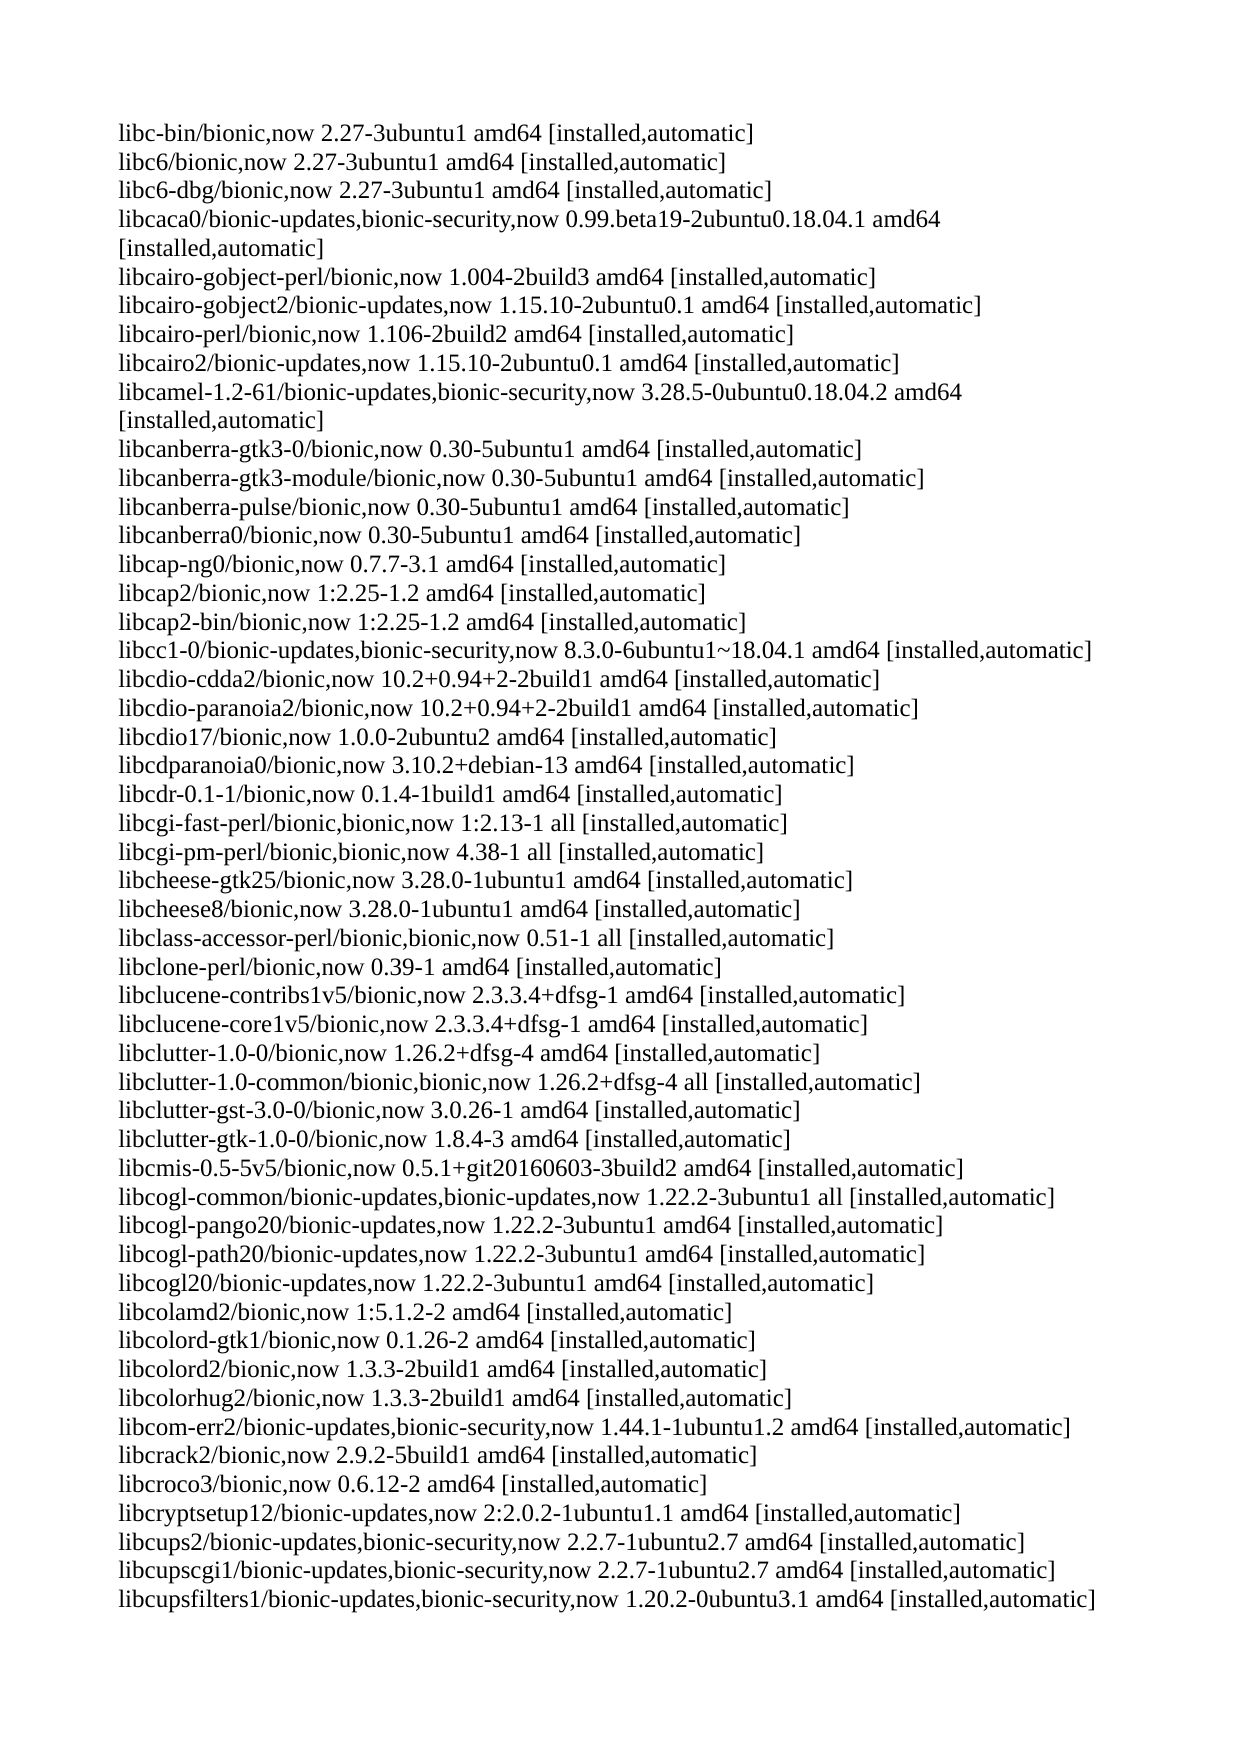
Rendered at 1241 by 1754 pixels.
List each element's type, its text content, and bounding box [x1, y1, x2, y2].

text libcrack2/bionic,now 2.9.2-5build1 amd64 [installed,automatic] [118, 1441, 1122, 1469]
text libcupscgi1/bionic-updates,bionic-security,now 2.2.7-1ubuntu2.7 amd64 [installed,automatic] [118, 1556, 1122, 1584]
text libclass-accessor-perl/bionic,bionic,now 0.51-1 all [installed,automatic] [118, 923, 1122, 952]
text libcanberra0/bionic,now 0.30-5ubuntu1 amd64 [installed,automatic] [118, 521, 1122, 549]
text libcdparanoia0/bionic,now 3.10.2+debian-13 amd64 [installed,automatic] [118, 751, 1122, 779]
text libcap-ng0/bionic,now 0.7.7-3.1 amd64 [installed,automatic] [118, 549, 1122, 578]
text libcanberra-pulse/bionic,now 0.30-5ubuntu1 amd64 [installed,automatic] [118, 492, 1122, 521]
text libcupsfilters1/bionic-updates,bionic-security,now 1.20.2-0ubuntu3.1 amd64 [installed,automatic] [118, 1584, 1122, 1613]
text libcryptsetup12/bionic-updates,now 2:2.0.2-1ubuntu1.1 amd64 [installed,automatic] [118, 1498, 1122, 1527]
text libcaca0/bionic-updates,bionic-security,now 0.99.beta19-2ubuntu0.18.04.1 amd64 [installed,automatic] [118, 204, 1122, 262]
text libcdio17/bionic,now 1.0.0-2ubuntu2 amd64 [installed,automatic] [118, 722, 1122, 751]
text libcairo-gobject2/bionic-updates,now 1.15.10-2ubuntu0.1 amd64 [installed,automatic] [118, 291, 1122, 319]
text libcolorhug2/bionic,now 1.3.3-2build1 amd64 [installed,automatic] [118, 1383, 1122, 1412]
text libcolord2/bionic,now 1.3.3-2build1 amd64 [installed,automatic] [118, 1354, 1122, 1383]
text libcdio-cdda2/bionic,now 10.2+0.94+2-2build1 amd64 [installed,automatic] [118, 664, 1122, 693]
text libcroco3/bionic,now 0.6.12-2 amd64 [installed,automatic] [118, 1469, 1122, 1498]
text libc6-dbg/bionic,now 2.27-3ubuntu1 amd64 [installed,automatic] [118, 176, 1122, 204]
text libcolamd2/bionic,now 1:5.1.2-2 amd64 [installed,automatic] [118, 1297, 1122, 1326]
text libclutter-1.0-0/bionic,now 1.26.2+dfsg-4 amd64 [installed,automatic] [118, 1038, 1122, 1067]
text libcgi-fast-perl/bionic,bionic,now 1:2.13-1 all [installed,automatic] [118, 808, 1122, 837]
text libcolord-gtk1/bionic,now 0.1.26-2 amd64 [installed,automatic] [118, 1326, 1122, 1354]
text libcmis-0.5-5v5/bionic,now 0.5.1+git20160603-3build2 amd64 [installed,automatic] [118, 1153, 1122, 1182]
text libcheese-gtk25/bionic,now 3.28.0-1ubuntu1 amd64 [installed,automatic] [118, 866, 1122, 894]
text libcogl20/bionic-updates,now 1.22.2-3ubuntu1 amd64 [installed,automatic] [118, 1268, 1122, 1297]
text libcairo-gobject-perl/bionic,now 1.004-2build3 amd64 [installed,automatic] [118, 262, 1122, 291]
text libcc1-0/bionic-updates,bionic-security,now 8.3.0-6ubuntu1~18.04.1 amd64 [installed,automatic] [118, 636, 1122, 664]
text libclutter-gtk-1.0-0/bionic,now 1.8.4-3 amd64 [installed,automatic] [118, 1124, 1122, 1153]
text libcap2-bin/bionic,now 1:2.25-1.2 amd64 [installed,automatic] [118, 607, 1122, 636]
text libcups2/bionic-updates,bionic-security,now 2.2.7-1ubuntu2.7 amd64 [installed,automatic] [118, 1527, 1122, 1556]
text libc-bin/bionic,now 2.27-3ubuntu1 amd64 [installed,automatic] [118, 118, 1122, 147]
text libcap2/bionic,now 1:2.25-1.2 amd64 [installed,automatic] [118, 578, 1122, 607]
text libclutter-gst-3.0-0/bionic,now 3.0.26-1 amd64 [installed,automatic] [118, 1096, 1122, 1124]
text libclutter-1.0-common/bionic,bionic,now 1.26.2+dfsg-4 all [installed,automatic] [118, 1067, 1122, 1096]
text libcogl-common/bionic-updates,bionic-updates,now 1.22.2-3ubuntu1 all [installed,automatic] [118, 1182, 1122, 1211]
text libcogl-path20/bionic-updates,now 1.22.2-3ubuntu1 amd64 [installed,automatic] [118, 1239, 1122, 1268]
text libcogl-pango20/bionic-updates,now 1.22.2-3ubuntu1 amd64 [installed,automatic] [118, 1211, 1122, 1239]
text libcamel-1.2-61/bionic-updates,bionic-security,now 3.28.5-0ubuntu0.18.04.2 amd64 [installed,automatic] [118, 377, 1122, 434]
text libcanberra-gtk3-0/bionic,now 0.30-5ubuntu1 amd64 [installed,automatic] [118, 434, 1122, 463]
text libclucene-contribs1v5/bionic,now 2.3.3.4+dfsg-1 amd64 [installed,automatic] [118, 981, 1122, 1009]
text libc6/bionic,now 2.27-3ubuntu1 amd64 [installed,automatic] [118, 147, 1122, 176]
text libcgi-pm-perl/bionic,bionic,now 4.38-1 all [installed,automatic] [118, 837, 1122, 866]
text libcanberra-gtk3-module/bionic,now 0.30-5ubuntu1 amd64 [installed,automatic] [118, 463, 1122, 492]
text libcairo2/bionic-updates,now 1.15.10-2ubuntu0.1 amd64 [installed,automatic] [118, 348, 1122, 377]
text libcheese8/bionic,now 3.28.0-1ubuntu1 amd64 [installed,automatic] [118, 894, 1122, 923]
text libcdr-0.1-1/bionic,now 0.1.4-1build1 amd64 [installed,automatic] [118, 779, 1122, 808]
text libcom-err2/bionic-updates,bionic-security,now 1.44.1-1ubuntu1.2 amd64 [installed,automatic] [118, 1412, 1122, 1441]
text libclucene-core1v5/bionic,now 2.3.3.4+dfsg-1 amd64 [installed,automatic] [118, 1009, 1122, 1038]
text libcairo-perl/bionic,now 1.106-2build2 amd64 [installed,automatic] [118, 319, 1122, 348]
text libcdio-paranoia2/bionic,now 10.2+0.94+2-2build1 amd64 [installed,automatic] [118, 693, 1122, 722]
text libclone-perl/bionic,now 0.39-1 amd64 [installed,automatic] [118, 952, 1122, 981]
